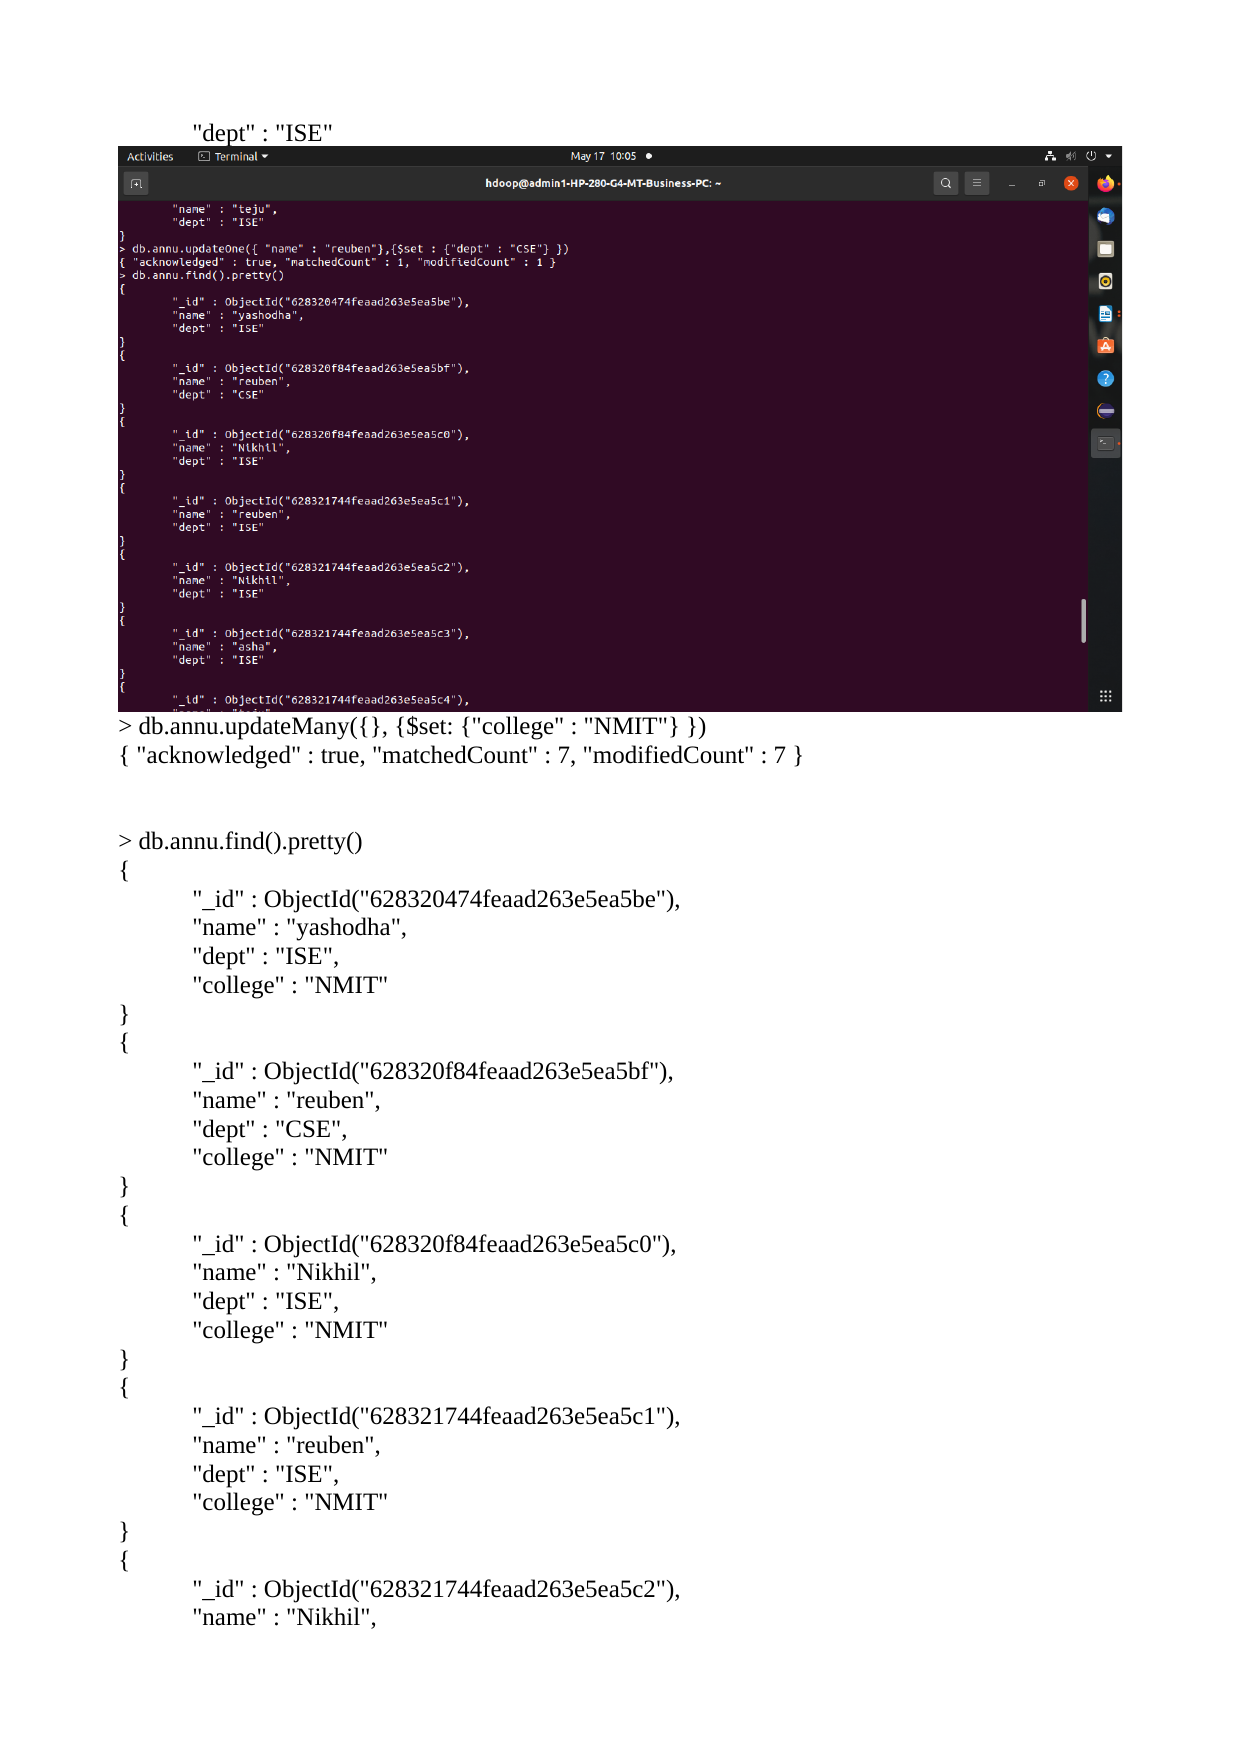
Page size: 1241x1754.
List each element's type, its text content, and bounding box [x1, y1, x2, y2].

text } [118, 999, 1122, 1027]
text "dept" : "ISE", [118, 1286, 1122, 1315]
text { [118, 1200, 1122, 1229]
text } [118, 1344, 1122, 1372]
text { [118, 1372, 1122, 1401]
text "name" : "reuben", [118, 1430, 1122, 1459]
text "name" : "Nikhil", [118, 1257, 1122, 1286]
text { "acknowledged" : true, "matchedCount" : 7, "modifiedCount" : 7 } [118, 740, 1122, 769]
text "_id" : ObjectId("628320f84feaad263e5ea5c0"), [118, 1229, 1122, 1257]
text "college" : "NMIT" [118, 1487, 1122, 1516]
text > db.annu.updateMany({}, {$set: {"college" : "NMIT"} }) [118, 712, 1122, 740]
text "dept" : "ISE", [118, 1459, 1122, 1487]
text "_id" : ObjectId("628321744feaad263e5ea5c1"), [118, 1401, 1122, 1430]
text "college" : "NMIT" [118, 1315, 1122, 1344]
text { [118, 855, 1122, 884]
text "dept" : "ISE", [118, 941, 1122, 970]
text "name" : "Nikhil", [118, 1602, 1122, 1631]
text "dept" : "ISE" [118, 118, 1122, 146]
text "college" : "NMIT" [118, 970, 1122, 999]
text "name" : "reuben", [118, 1085, 1122, 1114]
text } [118, 1516, 1122, 1545]
text "_id" : ObjectId("628320474feaad263e5ea5be"), [118, 884, 1122, 912]
text "college" : "NMIT" [118, 1142, 1122, 1171]
text > db.annu.find().pretty() [118, 826, 1122, 855]
text { [118, 1545, 1122, 1574]
text "_id" : ObjectId("628320f84feaad263e5ea5bf"), [118, 1056, 1122, 1085]
text "_id" : ObjectId("628321744feaad263e5ea5c2"), [118, 1574, 1122, 1602]
text { [118, 1027, 1122, 1056]
text "name" : "yashodha", [118, 912, 1122, 941]
text } [118, 1171, 1122, 1200]
text "dept" : "CSE", [118, 1114, 1122, 1142]
